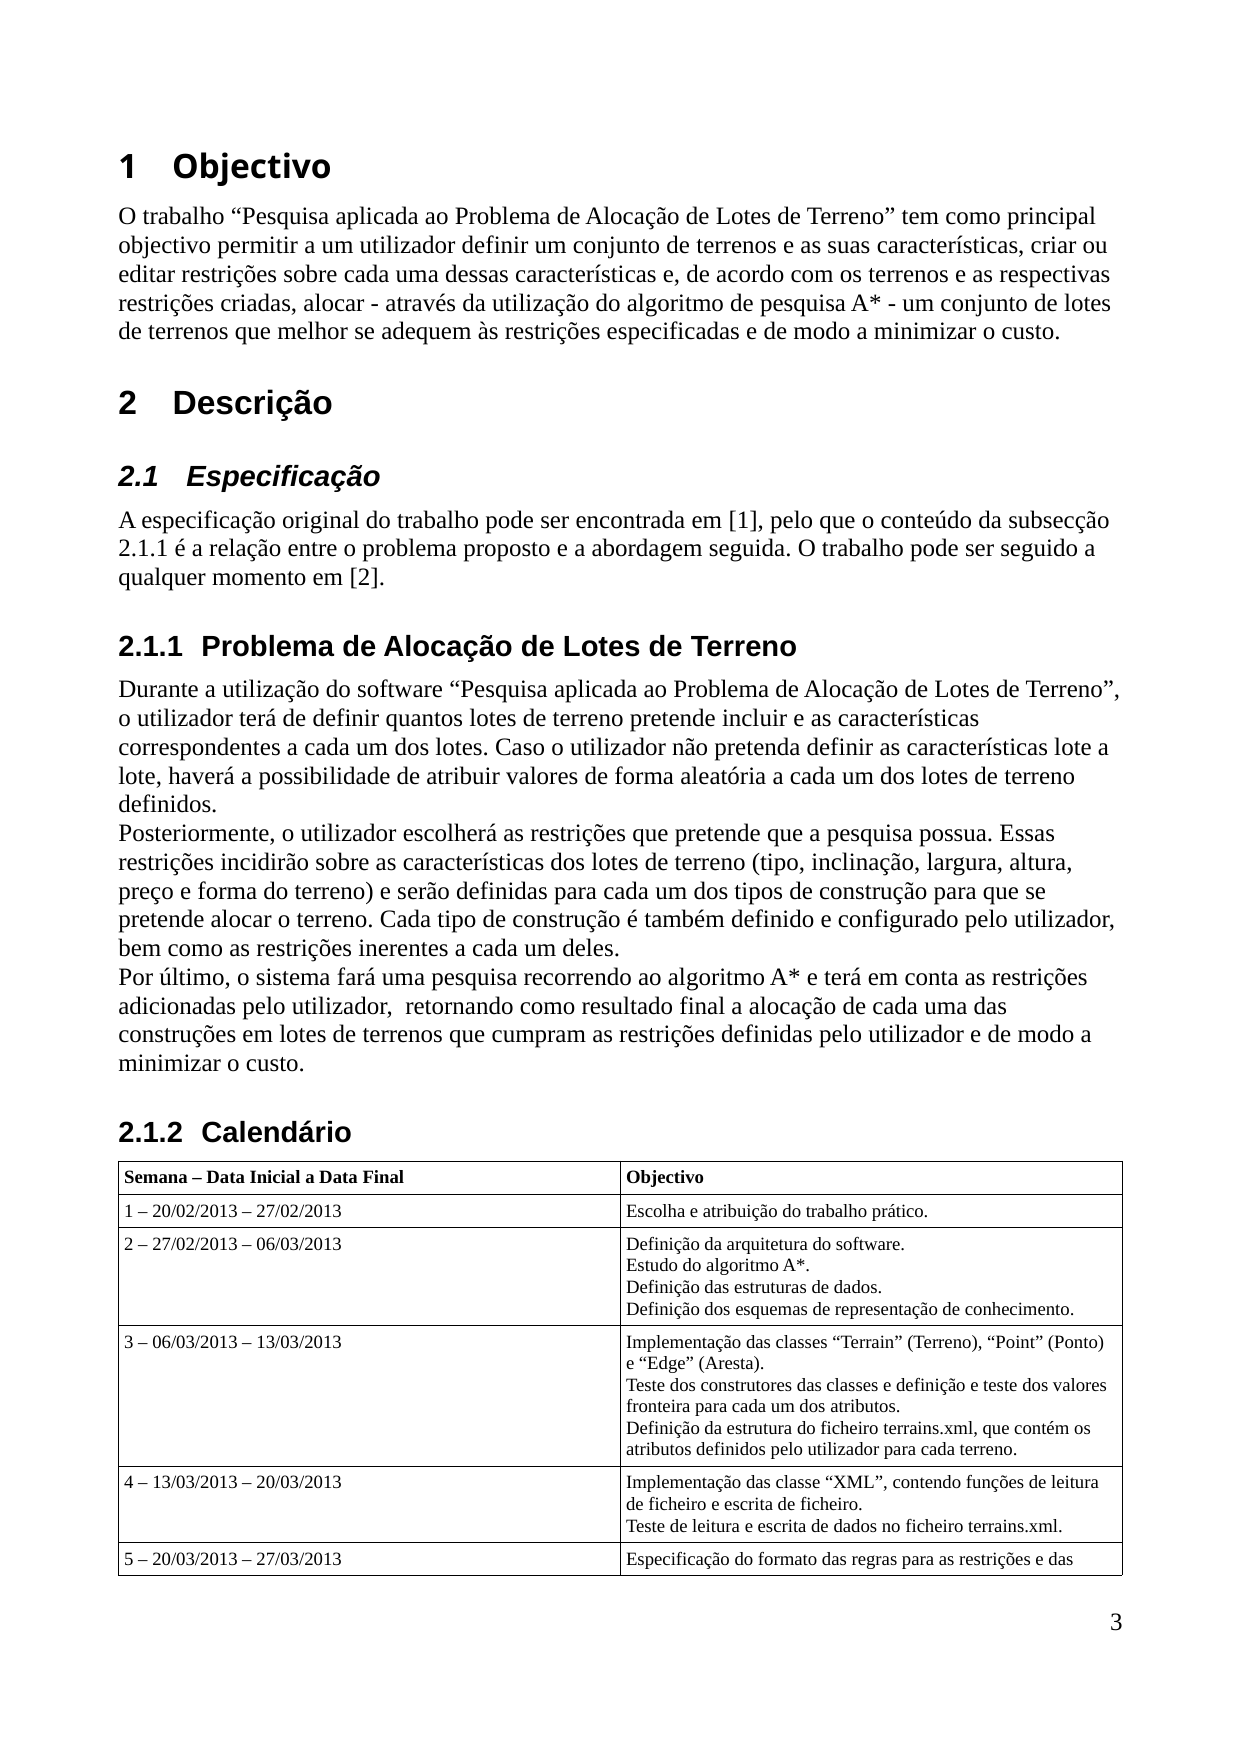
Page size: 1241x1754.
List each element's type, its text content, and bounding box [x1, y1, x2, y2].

table_cell Implementação das classe “XML”, contendo funções de leitura de ficheiro e escrita de ficheiro. Teste de leitura e escrita de dados no ficheiro terrains.xml. [621, 1467, 1122, 1542]
table_cell 1 – 20/02/2013 – 27/02/2013 [119, 1195, 620, 1227]
subtitle Especificação [118, 459, 1122, 492]
table_header Objectivo [621, 1162, 1122, 1194]
table_header Semana – Data Inicial a Data Final [119, 1162, 620, 1194]
subtitle Problema de Alocação de Lotes de Terreno [118, 628, 1122, 662]
text Durante a utilização do software “Pesquisa aplicada ao Problema de Alocação de Lotes de Terreno”, o utilizador terá de definir quantos lotes de terreno pretende incluir e as características correspondentes a cada um dos lotes. Caso o utilizador não pretenda definir as características lote a lote, haverá a possibilidade de atribuir valores de forma aleatória a cada um dos lotes de terreno definidos. Posteriormente, o utilizador escolherá as restrições que pretende que a pesquisa possua. Essas restrições incidirão sobre as características dos lotes de terreno (tipo, inclinação, largura, altura, preço e forma do terreno) e serão definidas para cada um dos tipos de construção para que se pretende alocar o terreno. Cada tipo de construção é também definido e configurado pelo utilizador, bem como as restrições inerentes a cada um deles. Por último, o sistema fará uma pesquisa recorrendo ao algoritmo A* e terá em conta as restrições adicionadas pelo utilizador, retornando como resultado final a alocação de cada uma das construções em lotes de terrenos que cumpram as restrições definidas pelo utilizador e de modo a minimizar o custo. [118, 674, 1122, 1077]
text A especificação original do trabalho pode ser encontrada em [1], pelo que o conteúdo da subsecção 2.1.1 é a relação entre o problema proposto e a abordagem seguida. O trabalho pode ser seguido a qualquer momento em [2]. [118, 505, 1122, 591]
table_cell Especificação do formato das regras para as restrições e das [621, 1543, 1122, 1575]
table_cell Implementação das classes “Terrain” (Terreno), “Point” (Ponto) e “Edge” (Aresta). Teste dos construtores das classes e definição e teste dos valores fronteira para cada um dos atributos. Definição da estrutura do ficheiro terrains.xml, que contém os atributos definidos pelo utilizador para cada terreno. [621, 1326, 1122, 1466]
table_cell Escolha e atribuição do trabalho prático. [621, 1195, 1122, 1227]
subtitle Calendário [118, 1114, 1122, 1148]
table_cell 4 – 13/03/2013 – 20/03/2013 [119, 1467, 620, 1542]
table_cell 2 – 27/02/2013 – 06/03/2013 [119, 1228, 620, 1325]
text O trabalho “Pesquisa aplicada ao Problema de Alocação de Lotes de Terreno” tem como principal objectivo permitir a um utilizador definir um conjunto de terrenos e as suas características, criar ou editar restrições sobre cada uma dessas características e, de acordo com os terrenos e as respectivas restrições criadas, alocar - através da utilização do algoritmo de pesquisa A* - um conjunto de lotes de terrenos que melhor se adequem às restrições especificadas e de modo a minimizar o custo. [118, 201, 1122, 345]
table_cell 3 – 06/03/2013 – 13/03/2013 [119, 1326, 620, 1466]
table_cell Definição da arquitetura do software. Estudo do algoritmo A*. Definição das estruturas de dados. Definição dos esquemas de representação de conhecimento. [621, 1228, 1122, 1325]
subtitle Descrição [118, 383, 1122, 421]
subtitle Objectivo [118, 143, 1122, 189]
table_cell 5 – 20/03/2013 – 27/03/2013 [119, 1543, 620, 1575]
